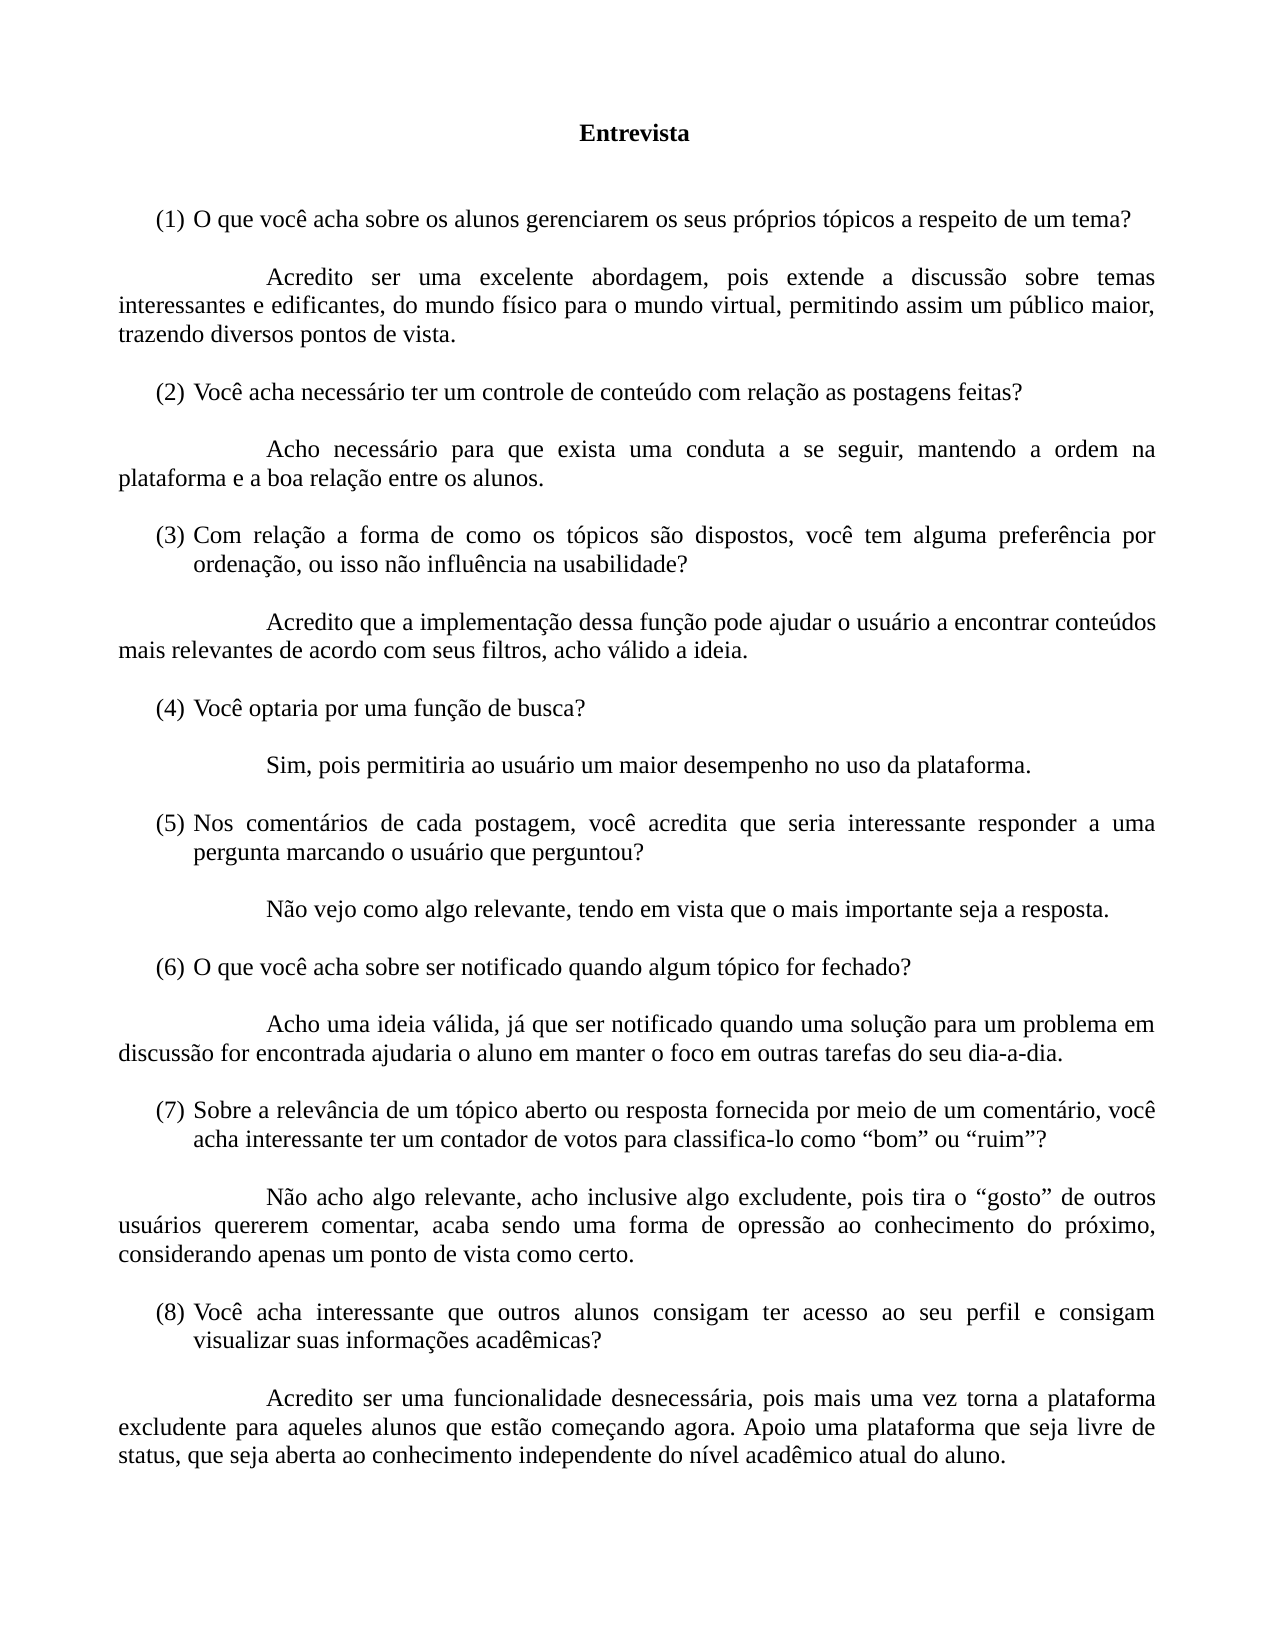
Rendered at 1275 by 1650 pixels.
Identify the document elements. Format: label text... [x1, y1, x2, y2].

text Acredito que a implementação dessa função pode ajudar o usuário a encontrar conteúdos mais relevantes de acordo com seus filtros, acho válido a ideia. [118, 607, 1157, 664]
text Não vejo como algo relevante, tendo em vista que o mais importante seja a resposta. [118, 894, 1157, 923]
text Acho uma ideia válida, já que ser notificado quando uma solução para um problema em discussão for encontrada ajudaria o aluno em manter o foco em outras tarefas do seu dia-a-dia. [118, 1009, 1157, 1067]
text Sim, pois permitiria ao usuário um maior desempenho no uso da plataforma. [118, 751, 1157, 779]
list Você optaria por uma função de busca? [156, 693, 1157, 722]
text Acredito ser uma funcionalidade desnecessária, pois mais uma vez torna a plataforma excludente para aqueles alunos que estão começando agora. Apoio uma plataforma que seja livre de status, que seja aberta ao conhecimento independente do nível acadêmico atual do aluno. [118, 1383, 1157, 1469]
list Você acha necessário ter um controle de conteúdo com relação as postagens feitas? [156, 377, 1157, 406]
list Você acha interessante que outros alunos consigam ter acesso ao seu perfil e consigam visualizar suas informações acadêmicas? [156, 1297, 1157, 1354]
list Nos comentários de cada postagem, você acredita que seria interessante responder a uma pergunta marcando o usuário que perguntou? [156, 808, 1157, 866]
list O que você acha sobre os alunos gerenciarem os seus próprios tópicos a respeito de um tema? [156, 204, 1157, 233]
text Acredito ser uma excelente abordagem, pois extende a discussão sobre temas interessantes e edificantes, do mundo físico para o mundo virtual, permitindo assim um público maior, trazendo diversos pontos de vista. [118, 262, 1157, 348]
list O que você acha sobre ser notificado quando algum tópico for fechado? [156, 952, 1157, 981]
text Entrevista [118, 118, 1157, 147]
list Com relação a forma de como os tópicos são dispostos, você tem alguma preferência por ordenação, ou isso não influência na usabilidade? [156, 521, 1157, 578]
text Não acho algo relevante, acho inclusive algo excludente, pois tira o “gosto” de outros usuários quererem comentar, acaba sendo uma forma de opressão ao conhecimento do próximo, considerando apenas um ponto de vista como certo. [118, 1182, 1157, 1268]
text Acho necessário para que exista uma conduta a se seguir, mantendo a ordem na plataforma e a boa relação entre os alunos. [118, 434, 1157, 492]
list Sobre a relevância de um tópico aberto ou resposta fornecida por meio de um comentário, você acha interessante ter um contador de votos para classifica-lo como “bom” ou “ruim”? [156, 1096, 1157, 1153]
